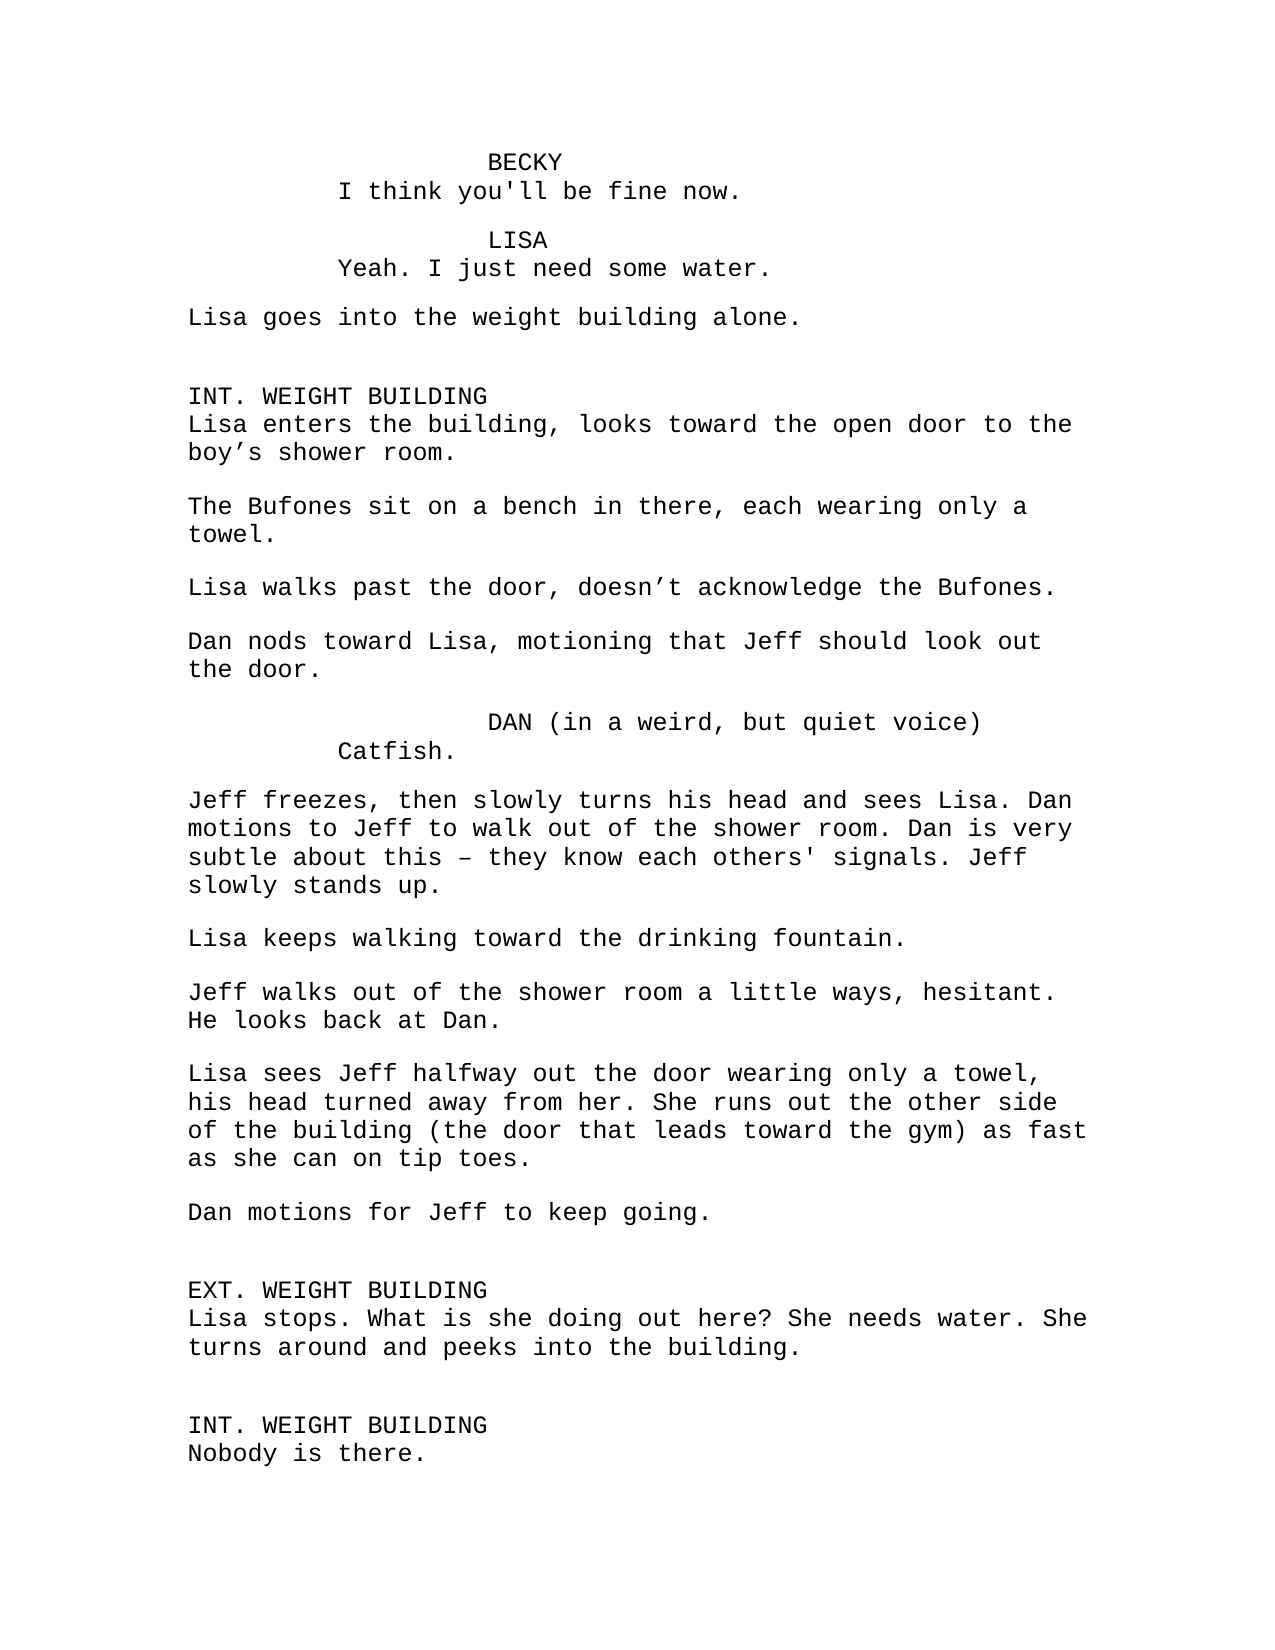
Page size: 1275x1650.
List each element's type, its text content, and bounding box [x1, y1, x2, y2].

text Lisa keeps walking toward the drinking fountain. [187, 926, 1087, 954]
text Lisa enters the building, looks toward the open door to the boy’s shower room. [187, 412, 1087, 468]
text LISA [187, 227, 1087, 256]
text Nobody is there. [187, 1441, 1087, 1469]
text The Bufones sit on a bench in there, each wearing only a towel. [187, 493, 1087, 550]
text Yeah. I just need some water. [337, 256, 937, 284]
text Catfish. [337, 738, 937, 767]
text Lisa walks past the door, doesn’t acknowledge the Bufones. [187, 575, 1087, 603]
subtitle INT. WEIGHT BUILDING [187, 1412, 1087, 1441]
text Jeff freezes, then slowly turns his head and sees Lisa. Dan motions to Jeff to walk out of the shower room. Dan is very subtle about this – they know each others' signals. Jeff slowly stands up. [187, 787, 1087, 901]
text Dan nods toward Lisa, motioning that Jeff should look out the door. [187, 628, 1087, 685]
text I think you'll be fine now. [337, 178, 937, 207]
text Lisa goes into the weight building alone. [187, 305, 1087, 333]
text Jeff walks out of the shower room a little ways, hesitant. He looks back at Dan. [187, 979, 1087, 1036]
text Lisa stops. What is she doing out here? She needs water. She turns around and peeks into the building. [187, 1306, 1087, 1362]
subtitle INT. WEIGHT BUILDING [187, 383, 1087, 412]
text Lisa sees Jeff halfway out the door wearing only a towel, his head turned away from her. She runs out the other side of the building (the door that leads toward the gym) as fast as she can on tip toes. [187, 1061, 1087, 1174]
text DAN (in a weird, but quiet voice) [187, 710, 1087, 738]
text BECKY [187, 150, 1087, 178]
subtitle EXT. WEIGHT BUILDING [187, 1277, 1087, 1306]
text Dan motions for Jeff to keep going. [187, 1199, 1087, 1227]
